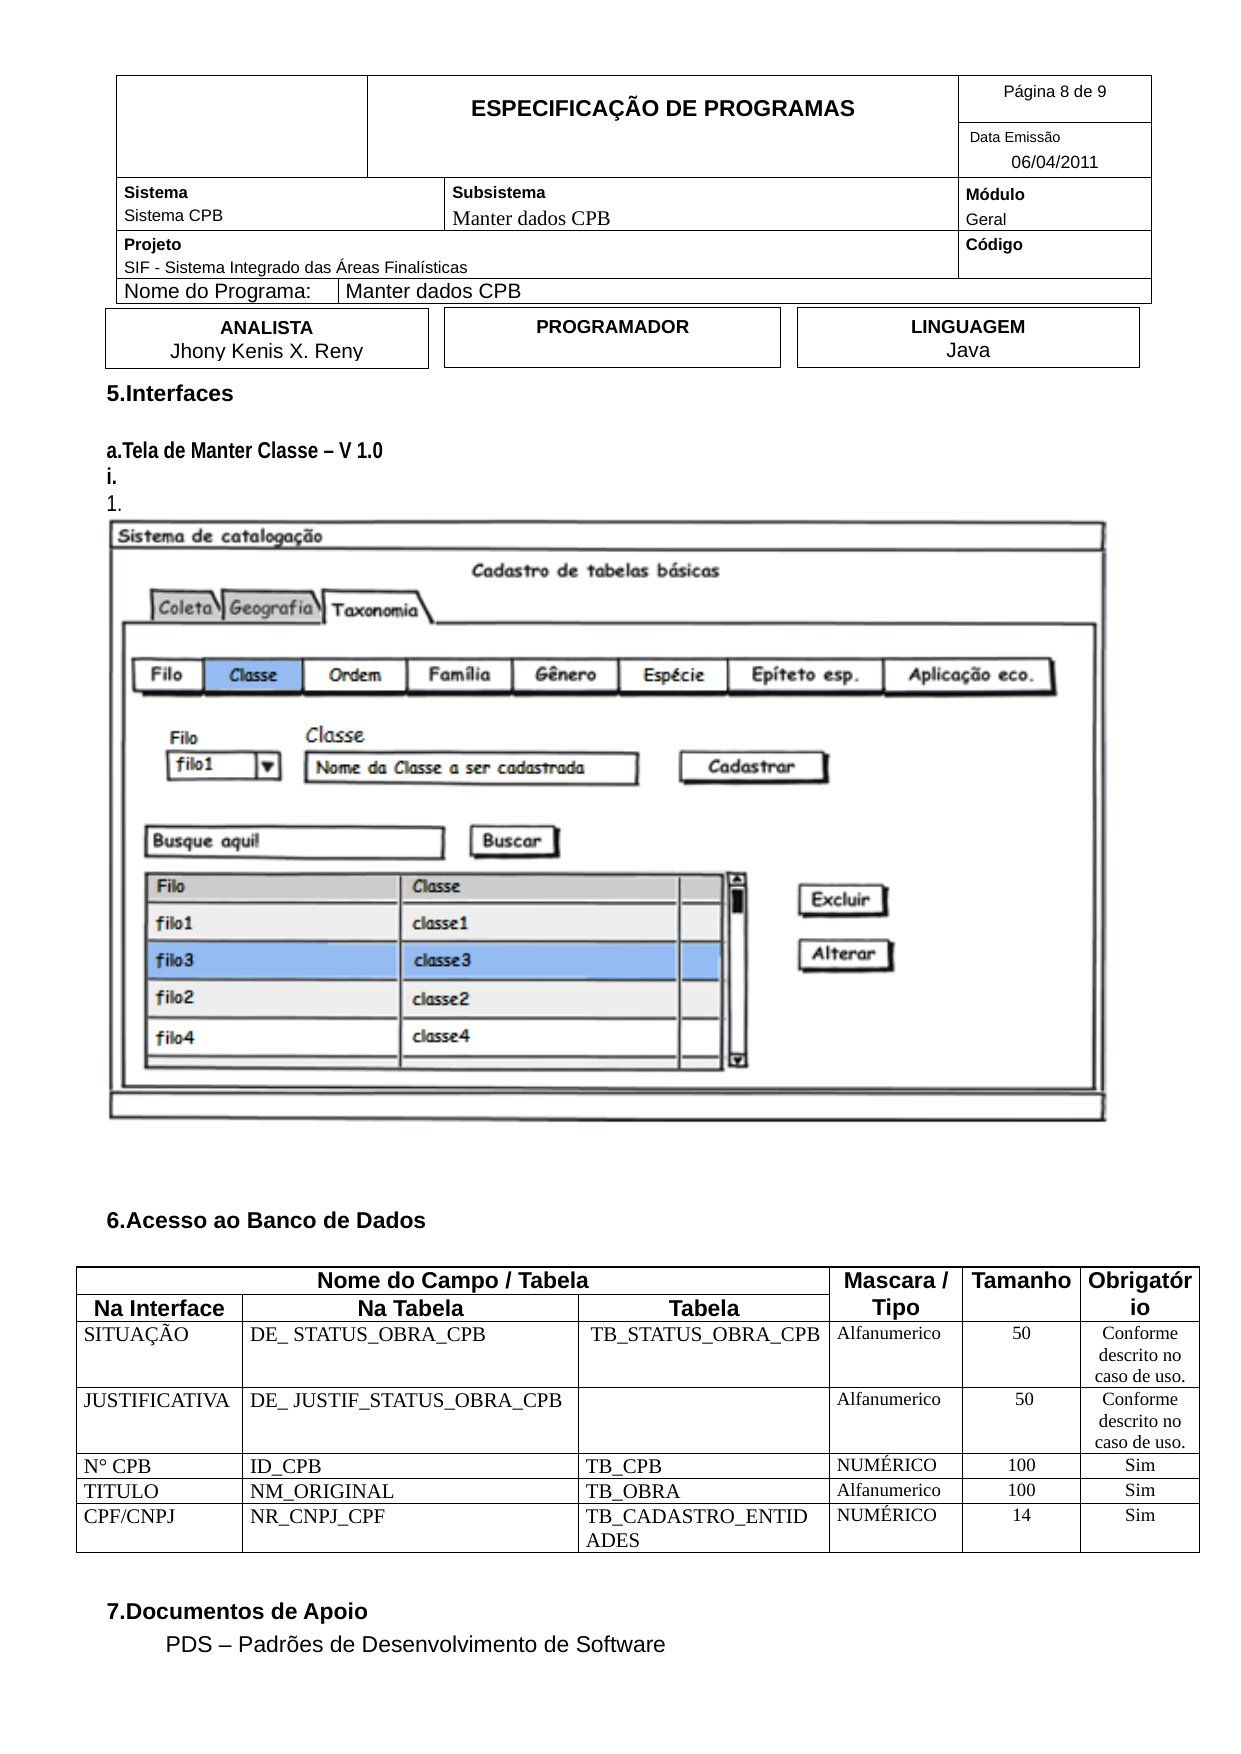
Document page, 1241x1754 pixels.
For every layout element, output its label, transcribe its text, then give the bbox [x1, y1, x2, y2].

table_cell TB_OBRA [579, 1479, 829, 1503]
table_cell N° CPB [77, 1454, 242, 1478]
table_cell DE_ JUSTIF_STATUS_OBRA_CPB [243, 1388, 578, 1453]
subtitle Tela de Manter Classe – V 1.0 [106, 437, 1151, 463]
table_cell [579, 1388, 829, 1453]
table_cell TITULO [77, 1479, 242, 1503]
table_cell NUMÉRICO [830, 1454, 962, 1478]
table_cell Sim [1081, 1504, 1199, 1552]
subtitle Interfaces [106, 380, 1151, 407]
table_cell Tabela [579, 1295, 829, 1321]
table_cell JUSTIFICATIVA [77, 1388, 242, 1453]
table_cell 100 [963, 1479, 1080, 1503]
table_cell Alfanumerico [830, 1388, 962, 1453]
subtitle Documentos de Apoio [106, 1598, 1151, 1624]
table_cell NUMÉRICO [830, 1504, 962, 1552]
table_cell 100 [963, 1454, 1080, 1478]
table_cell Conforme descrito no caso de uso. [1081, 1322, 1199, 1387]
subtitle Acesso ao Banco de Dados [106, 1207, 1151, 1234]
table_cell TB_STATUS_OBRA_CPB [579, 1322, 829, 1387]
table_cell CPF/CNPJ [77, 1504, 242, 1552]
text PDS – Padrões de Desenvolvimento de Software [106, 1631, 1151, 1657]
table_cell Na Tabela [243, 1295, 578, 1321]
table_header Mascara / Tipo [830, 1268, 962, 1321]
table_cell 50 [963, 1388, 1080, 1453]
table_cell Sim [1081, 1479, 1199, 1503]
table_header Obrigatório [1081, 1268, 1199, 1321]
table_cell TB_CPB [579, 1454, 829, 1478]
table_cell TB_CADASTRO_ENTIDADES [579, 1504, 829, 1552]
table_cell NM_ORIGINAL [243, 1479, 578, 1503]
table_cell 50 [963, 1322, 1080, 1387]
table_header Tamanho [963, 1268, 1080, 1321]
table_cell SITUAÇÃO [77, 1322, 242, 1387]
table_cell Sim [1081, 1454, 1199, 1478]
table_cell ID_CPB [243, 1454, 578, 1478]
table_cell NR_CNPJ_CPF [243, 1504, 578, 1552]
table_cell 14 [963, 1504, 1080, 1552]
table_cell Na Interface [77, 1295, 242, 1321]
table_cell Alfanumerico [830, 1479, 962, 1503]
table_cell DE_ STATUS_OBRA_CPB [243, 1322, 578, 1387]
table_cell Conforme descrito no caso de uso. [1081, 1388, 1199, 1453]
table_cell Alfanumerico [830, 1322, 962, 1387]
table_header Nome do Campo / Tabela [77, 1268, 829, 1294]
